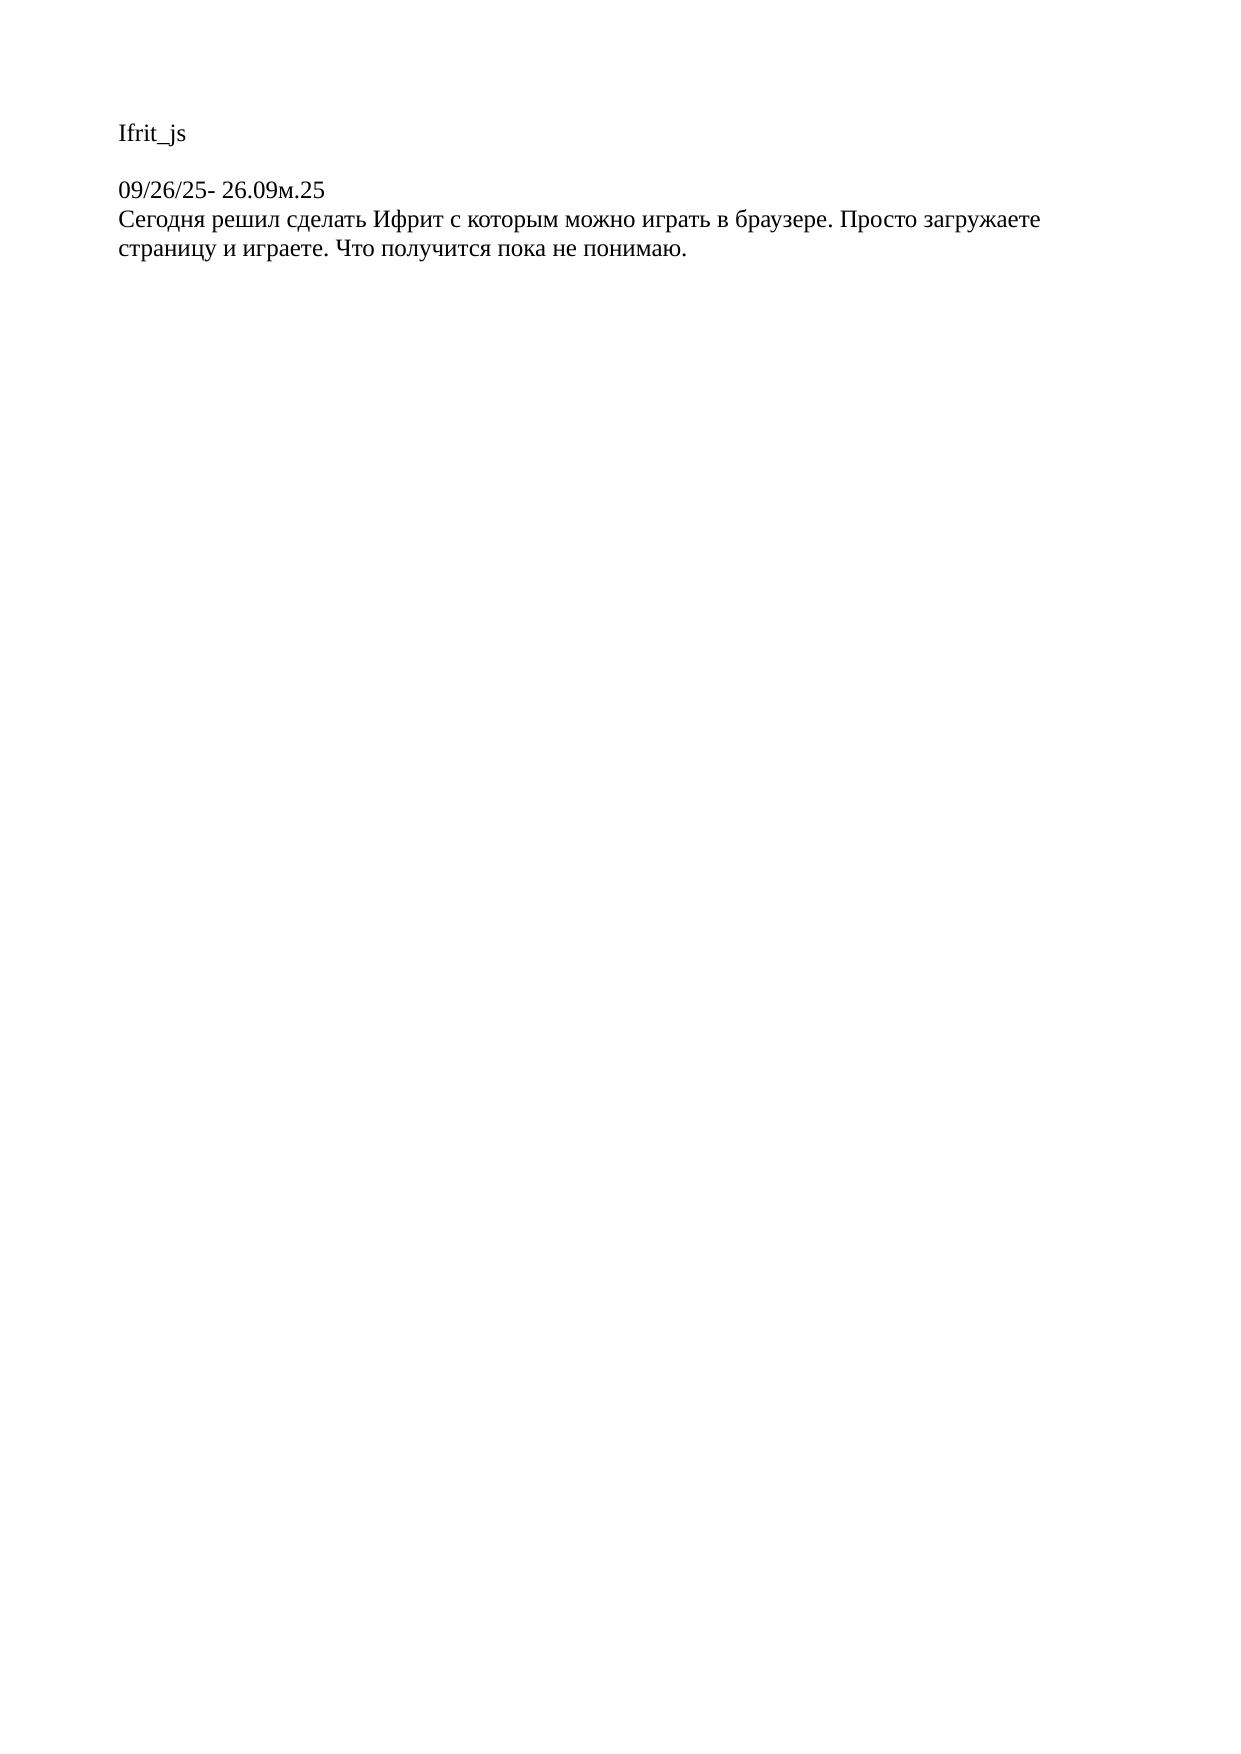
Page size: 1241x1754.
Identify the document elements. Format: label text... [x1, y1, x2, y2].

text Сегодня решил сделать Ифрит с которым можно играть в браузере. Просто загружаете страницу и играете. Что получится пока не понимаю. [118, 204, 1122, 262]
text 26.09.25- 26.09м.25 [118, 176, 1122, 204]
text Ifrit_js [118, 118, 1122, 147]
